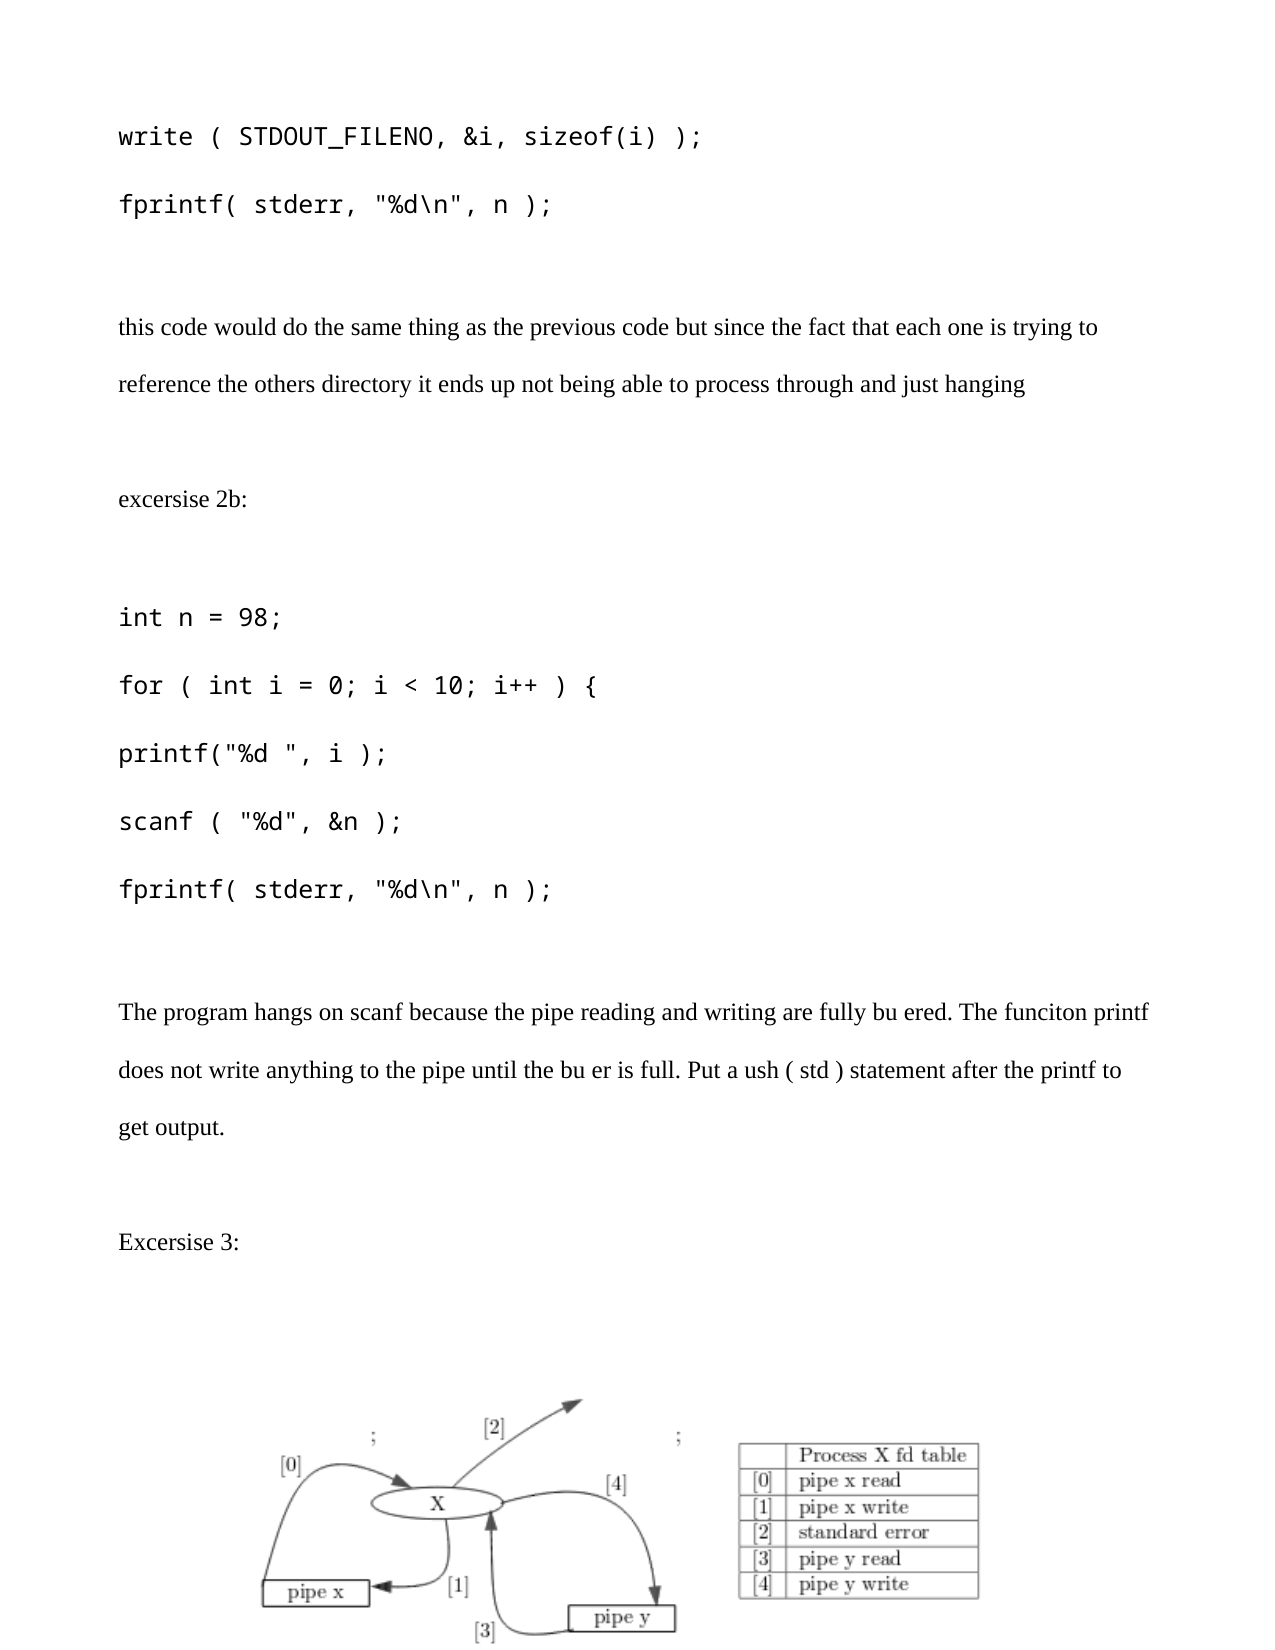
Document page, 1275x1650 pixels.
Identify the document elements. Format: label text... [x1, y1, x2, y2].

text scanf ( "%d", &n ); [118, 804, 1157, 838]
text does not write anything to the pipe until the bu er is full. Put a ush ( std ) statement after the printf to get output. [118, 1055, 1157, 1141]
text printf("%d ", i ); [118, 736, 1157, 770]
text this code would do the same thing as the previous code but since the fact that each one is trying to reference the others directory it ends up not being able to process through and just hanging [118, 312, 1157, 398]
text excersise 2b: [118, 484, 1157, 513]
text fprintf( stderr, "%d\n", n ); [118, 186, 1157, 220]
text Excersise 3: [118, 1227, 1157, 1256]
text fprintf( stderr, "%d\n", n ); [118, 872, 1157, 906]
text The program hangs on scanf because the pipe reading and writing are fully bu ered. The funciton printf [118, 997, 1157, 1026]
text int n = 98; [118, 599, 1157, 633]
text for ( int i = 0; i < 10; i++ ) { [118, 667, 1157, 702]
text write ( STDOUT_FILENO, &i, sizeof(i) ); [118, 118, 1157, 152]
picture [208, 1343, 1020, 1650]
